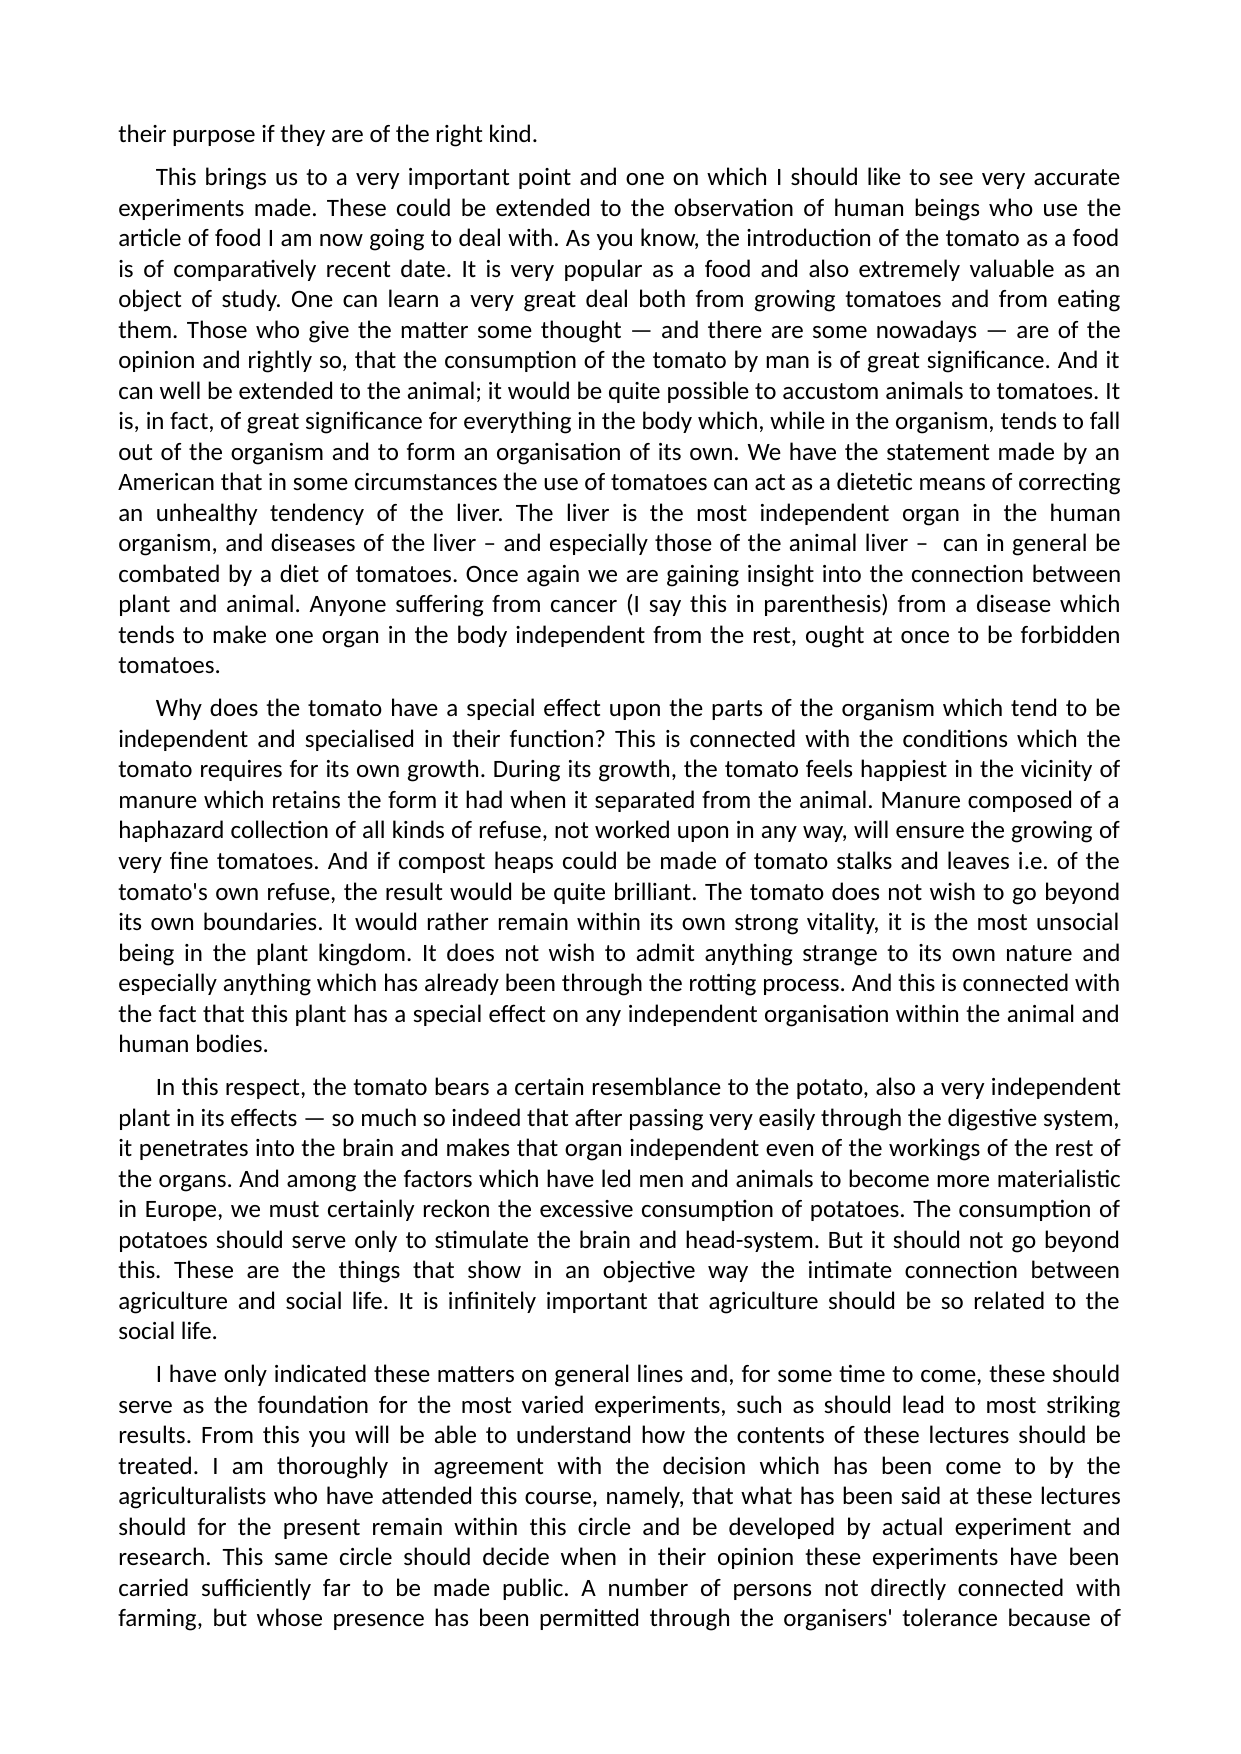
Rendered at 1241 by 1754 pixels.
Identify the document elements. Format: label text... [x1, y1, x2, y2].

text This brings us to a very important point and one on which I should like to see very accurate experiments made. These could be extended to the observation of human beings who use the article of food I am now going to deal with. As you know, the introduction of the tomato as a food is of comparatively recent date. It is very popular as a food and also extremely valuable as an object of study. One can learn a very great deal both from growing tomatoes and from eating them. Those who give the matter some thought — and there are some nowadays — are of the opinion and rightly so, that the consumption of the tomato by man is of great significance. And it can well be extended to the animal; it would be quite possible to accustom animals to tomatoes. It is, in fact, of great significance for everything in the body which, while in the organism, tends to fall out of the organism and to form an organisation of its own. We have the statement made by an American that in some circumstances the use of tomatoes can act as a dietetic means of correcting an unhealthy tendency of the liver. The liver is the most independent organ in the human organism, and diseases of the liver – and especially those of the animal liver – can in general be combated by a diet of tomatoes. Once again we are gaining insight into the connection between plant and animal. Anyone suffering from cancer (I say this in parenthesis) from a disease which tends to make one organ in the body independent from the rest, ought at once to be forbidden tomatoes. [118, 161, 1122, 680]
text their purpose if they are of the right kind. [118, 118, 1122, 149]
text Why does the tomato have a special effect upon the parts of the organism which tend to be independent and specialised in their function? This is connected with the conditions which the tomato requires for its own growth. During its growth, the tomato feels happiest in the vicinity of manure which retains the form it had when it separated from the animal. Manure composed of a haphazard collection of all kinds of refuse, not worked upon in any way, will ensure the growing of very fine tomatoes. And if compost heaps could be made of tomato stalks and leaves i.e. of the tomato's own refuse, the result would be quite brilliant. The tomato does not wish to go beyond its own boundaries. It would rather remain within its own strong vitality, it is the most unsocial being in the plant kingdom. It does not wish to admit anything strange to its own nature and especially anything which has already been through the rotting process. And this is connected with the fact that this plant has a special effect on any independent organisation within the animal and human bodies. [118, 692, 1122, 1059]
text In this respect, the tomato bears a certain resemblance to the potato, also a very independent plant in its effects — so much so indeed that after passing very easily through the digestive system, it penetrates into the brain and makes that organ independent even of the workings of the rest of the organs. And among the factors which have led men and animals to become more materialistic in Europe, we must certainly reckon the excessive consumption of potatoes. The consumption of potatoes should serve only to stimulate the brain and head-system. But it should not go beyond this. These are the things that show in an objective way the intimate connection between agriculture and social life. It is infinitely important that agriculture should be so related to the social life. [118, 1071, 1122, 1346]
text I have only indicated these matters on general lines and, for some time to come, these should serve as the foundation for the most varied experiments, such as should lead to most striking results. From this you will be able to understand how the contents of these lectures should be treated. I am thoroughly in agreement with the decision which has been come to by the agriculturalists who have attended this course, namely, that what has been said at these lectures should for the present remain within this circle and be developed by actual experiment and research. This same circle should decide when in their opinion these experiments have been carried sufficiently far to be made public. A number of persons not directly connected with farming, but whose presence has been permitted through the organisers' tolerance because of [118, 1358, 1122, 1633]
